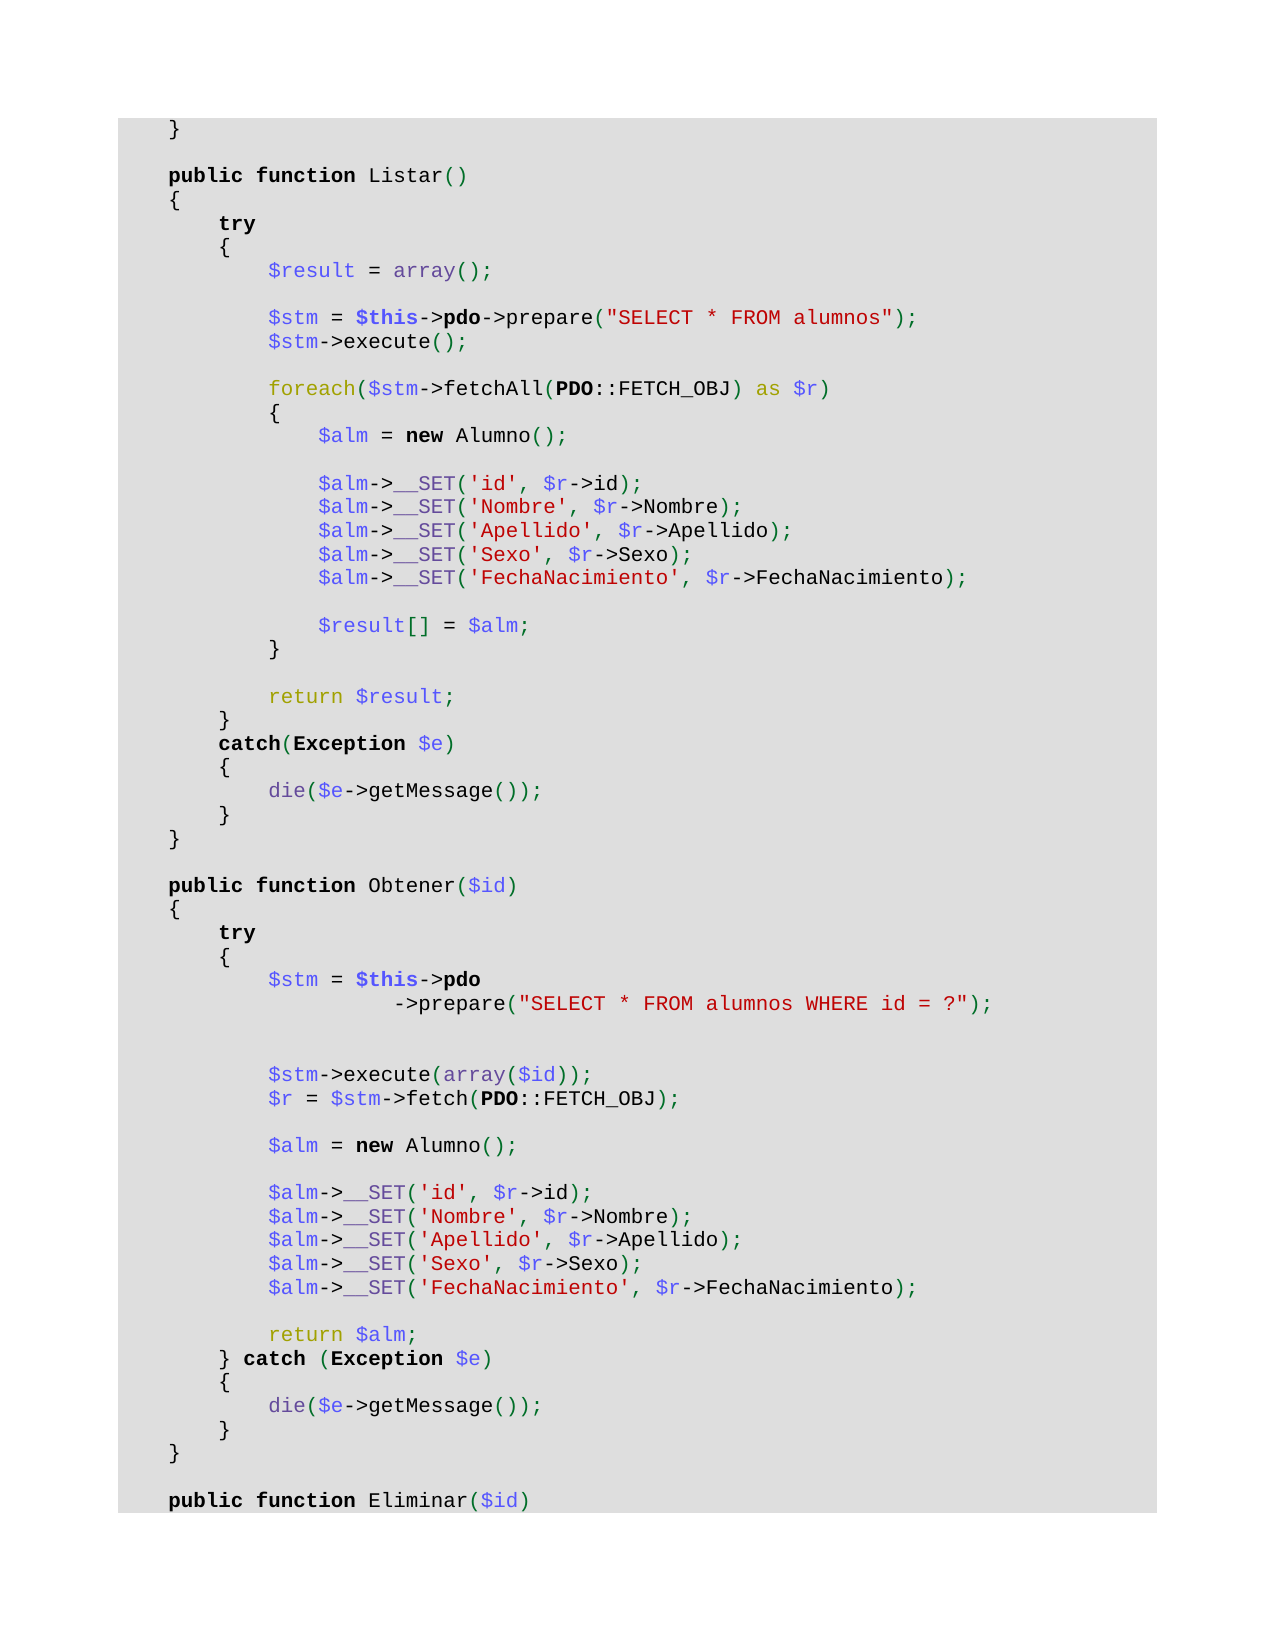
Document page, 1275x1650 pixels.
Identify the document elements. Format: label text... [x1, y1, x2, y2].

text die($e->getMessage()); [118, 1395, 1157, 1419]
text { [118, 402, 1157, 426]
text $stm->execute(); [118, 331, 1157, 354]
text try [118, 213, 1157, 236]
text } [118, 1419, 1157, 1442]
text return $result; [118, 686, 1157, 709]
text } [118, 638, 1157, 662]
text $alm->__SET('Sexo', $r->Sexo); [118, 1253, 1157, 1277]
text } [118, 804, 1157, 827]
text $alm->__SET('Nombre', $r->Nombre); [118, 1206, 1157, 1229]
text { [118, 757, 1157, 780]
text $alm->__SET('FechaNacimiento', $r->FechaNacimiento); [118, 567, 1157, 591]
text $alm->__SET('id', $r->id); [118, 1182, 1157, 1206]
text public function Obtener($id) [118, 875, 1157, 898]
text $alm->__SET('Sexo', $r->Sexo); [118, 544, 1157, 567]
text $stm->execute(array($id)); [118, 1064, 1157, 1088]
text ->prepare("SELECT * FROM alumnos WHERE id = ?"); [118, 993, 1157, 1017]
text { [118, 1371, 1157, 1395]
text try [118, 922, 1157, 946]
text { [118, 236, 1157, 260]
text } catch (Exception $e) [118, 1348, 1157, 1371]
text catch(Exception $e) [118, 733, 1157, 757]
text { [118, 898, 1157, 922]
text } [118, 118, 1157, 142]
text $alm->__SET('id', $r->id); [118, 473, 1157, 496]
text $alm->__SET('Apellido', $r->Apellido); [118, 520, 1157, 544]
text public function Eliminar($id) [118, 1489, 1157, 1513]
text $result = array(); [118, 260, 1157, 284]
text $alm = new Alumno(); [118, 426, 1157, 449]
text } [118, 827, 1157, 851]
text return $alm; [118, 1324, 1157, 1348]
text $alm->__SET('Apellido', $r->Apellido); [118, 1229, 1157, 1253]
text { [118, 189, 1157, 213]
text $alm->__SET('Nombre', $r->Nombre); [118, 496, 1157, 520]
text $alm = new Alumno(); [118, 1135, 1157, 1158]
text $alm->__SET('FechaNacimiento', $r->FechaNacimiento); [118, 1277, 1157, 1300]
text $r = $stm->fetch(PDO::FETCH_OBJ); [118, 1088, 1157, 1111]
text { [118, 946, 1157, 969]
text $stm = $this->pdo [118, 969, 1157, 993]
text $result[] = $alm; [118, 615, 1157, 638]
text foreach($stm->fetchAll(PDO::FETCH_OBJ) as $r) [118, 378, 1157, 402]
text public function Listar() [118, 165, 1157, 189]
text die($e->getMessage()); [118, 780, 1157, 804]
text } [118, 1442, 1157, 1466]
text } [118, 709, 1157, 733]
text $stm = $this->pdo->prepare("SELECT * FROM alumnos"); [118, 307, 1157, 331]
